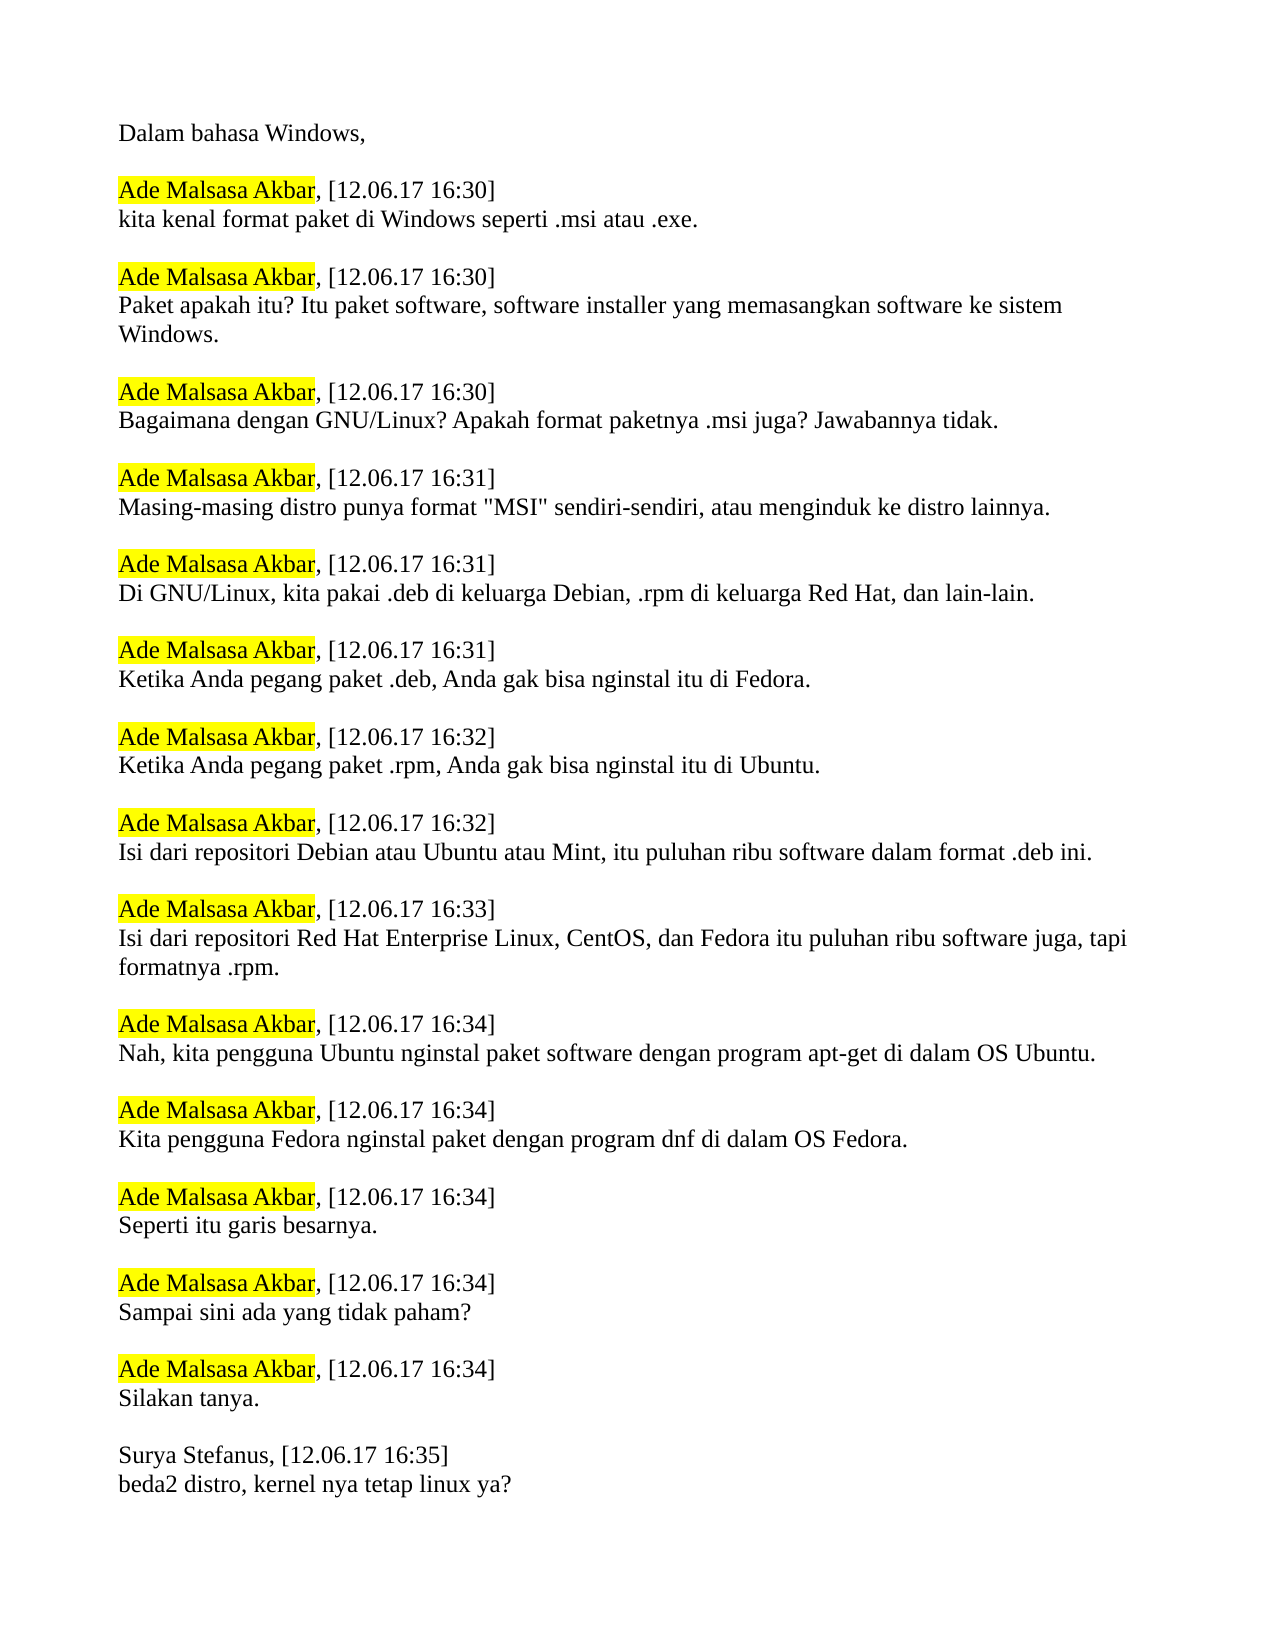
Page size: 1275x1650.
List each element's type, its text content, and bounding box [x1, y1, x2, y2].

text Ade Malsasa Akbar, [12.06.17 16:32] [118, 722, 1157, 751]
text Sampai sini ada yang tidak paham? [118, 1297, 1157, 1326]
text Ade Malsasa Akbar, [12.06.17 16:32] [118, 808, 1157, 837]
text Ade Malsasa Akbar, [12.06.17 16:30] [118, 262, 1157, 291]
text Ade Malsasa Akbar, [12.06.17 16:34] [118, 1182, 1157, 1211]
text Nah, kita pengguna Ubuntu nginstal paket software dengan program apt-get di dalam OS Ubuntu. [118, 1038, 1157, 1067]
text Bagaimana dengan GNU/Linux? Apakah format paketnya .msi juga? Jawabannya tidak. [118, 406, 1157, 434]
text Ade Malsasa Akbar, [12.06.17 16:34] [118, 1268, 1157, 1297]
text Masing-masing distro punya format "MSI" sendiri-sendiri, atau menginduk ke distro lainnya. [118, 492, 1157, 521]
text Di GNU/Linux, kita pakai .deb di keluarga Debian, .rpm di keluarga Red Hat, dan lain-lain. [118, 578, 1157, 607]
text Ade Malsasa Akbar, [12.06.17 16:31] [118, 463, 1157, 492]
text Ketika Anda pegang paket .deb, Anda gak bisa nginstal itu di Fedora. [118, 664, 1157, 693]
text Silakan tanya. [118, 1383, 1157, 1412]
text Kita pengguna Fedora nginstal paket dengan program dnf di dalam OS Fedora. [118, 1124, 1157, 1153]
text Dalam bahasa Windows, [118, 118, 1157, 147]
text Ade Malsasa Akbar, [12.06.17 16:34] [118, 1354, 1157, 1383]
text kita kenal format paket di Windows seperti .msi atau .exe. [118, 204, 1157, 233]
text Ade Malsasa Akbar, [12.06.17 16:30] [118, 377, 1157, 406]
text Ketika Anda pegang paket .rpm, Anda gak bisa nginstal itu di Ubuntu. [118, 751, 1157, 779]
text Ade Malsasa Akbar, [12.06.17 16:33] [118, 894, 1157, 923]
text Ade Malsasa Akbar, [12.06.17 16:34] [118, 1096, 1157, 1124]
text Ade Malsasa Akbar, [12.06.17 16:31] [118, 636, 1157, 664]
text Isi dari repositori Debian atau Ubuntu atau Mint, itu puluhan ribu software dalam format .deb ini. [118, 837, 1157, 866]
text Seperti itu garis besarnya. [118, 1211, 1157, 1239]
text Paket apakah itu? Itu paket software, software installer yang memasangkan software ke sistem Windows. [118, 291, 1157, 348]
text Ade Malsasa Akbar, [12.06.17 16:31] [118, 549, 1157, 578]
text Isi dari repositori Red Hat Enterprise Linux, CentOS, dan Fedora itu puluhan ribu software juga, tapi formatnya .rpm. [118, 923, 1157, 981]
text Ade Malsasa Akbar, [12.06.17 16:30] [118, 176, 1157, 204]
text beda2 distro, kernel nya tetap linux ya? [118, 1469, 1157, 1498]
text Surya Stefanus, [12.06.17 16:35] [118, 1441, 1157, 1469]
text Ade Malsasa Akbar, [12.06.17 16:34] [118, 1009, 1157, 1038]
